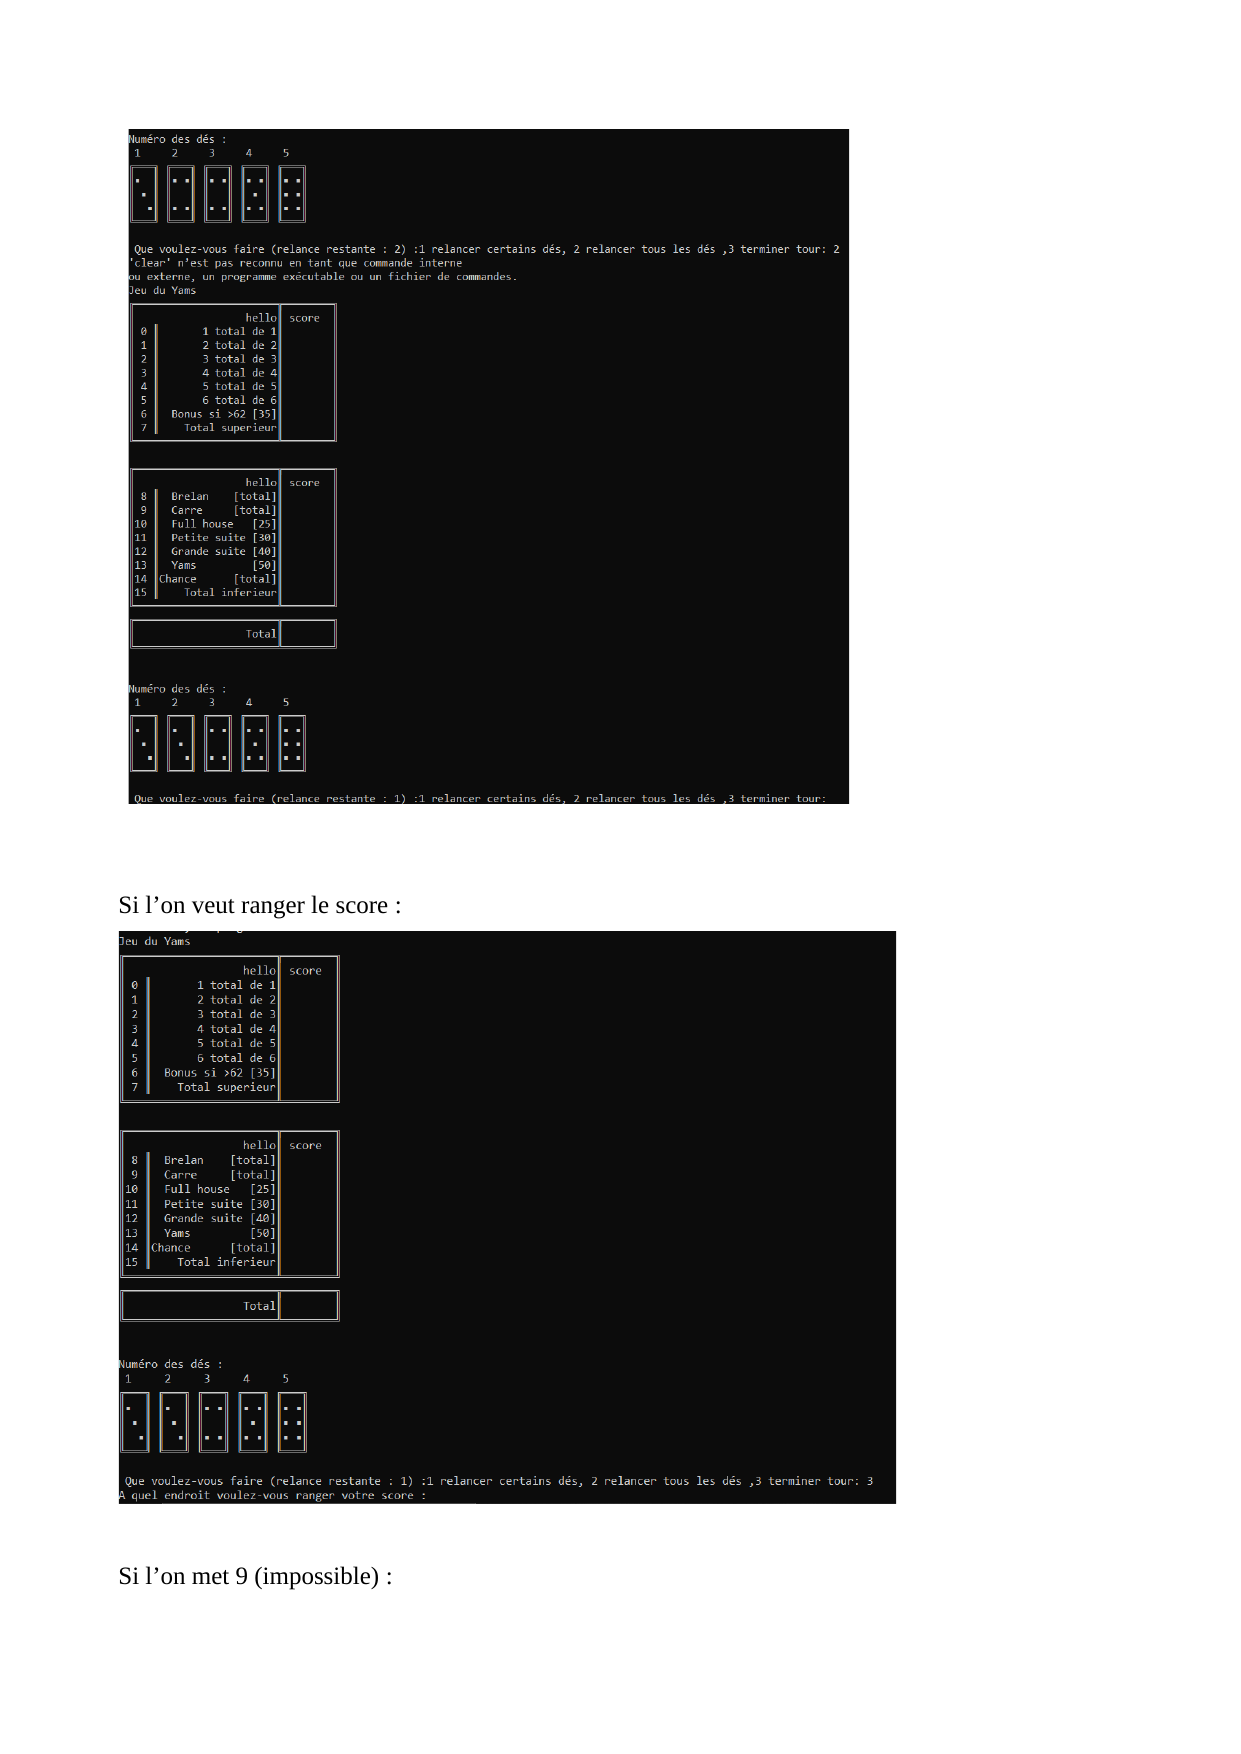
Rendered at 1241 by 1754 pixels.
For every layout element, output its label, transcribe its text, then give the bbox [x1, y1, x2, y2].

text Si l’on met 9 (impossible) : [118, 1561, 1122, 1590]
text Si l’on veut ranger le score : [118, 890, 1122, 919]
picture [118, 931, 897, 1504]
picture [128, 129, 850, 804]
